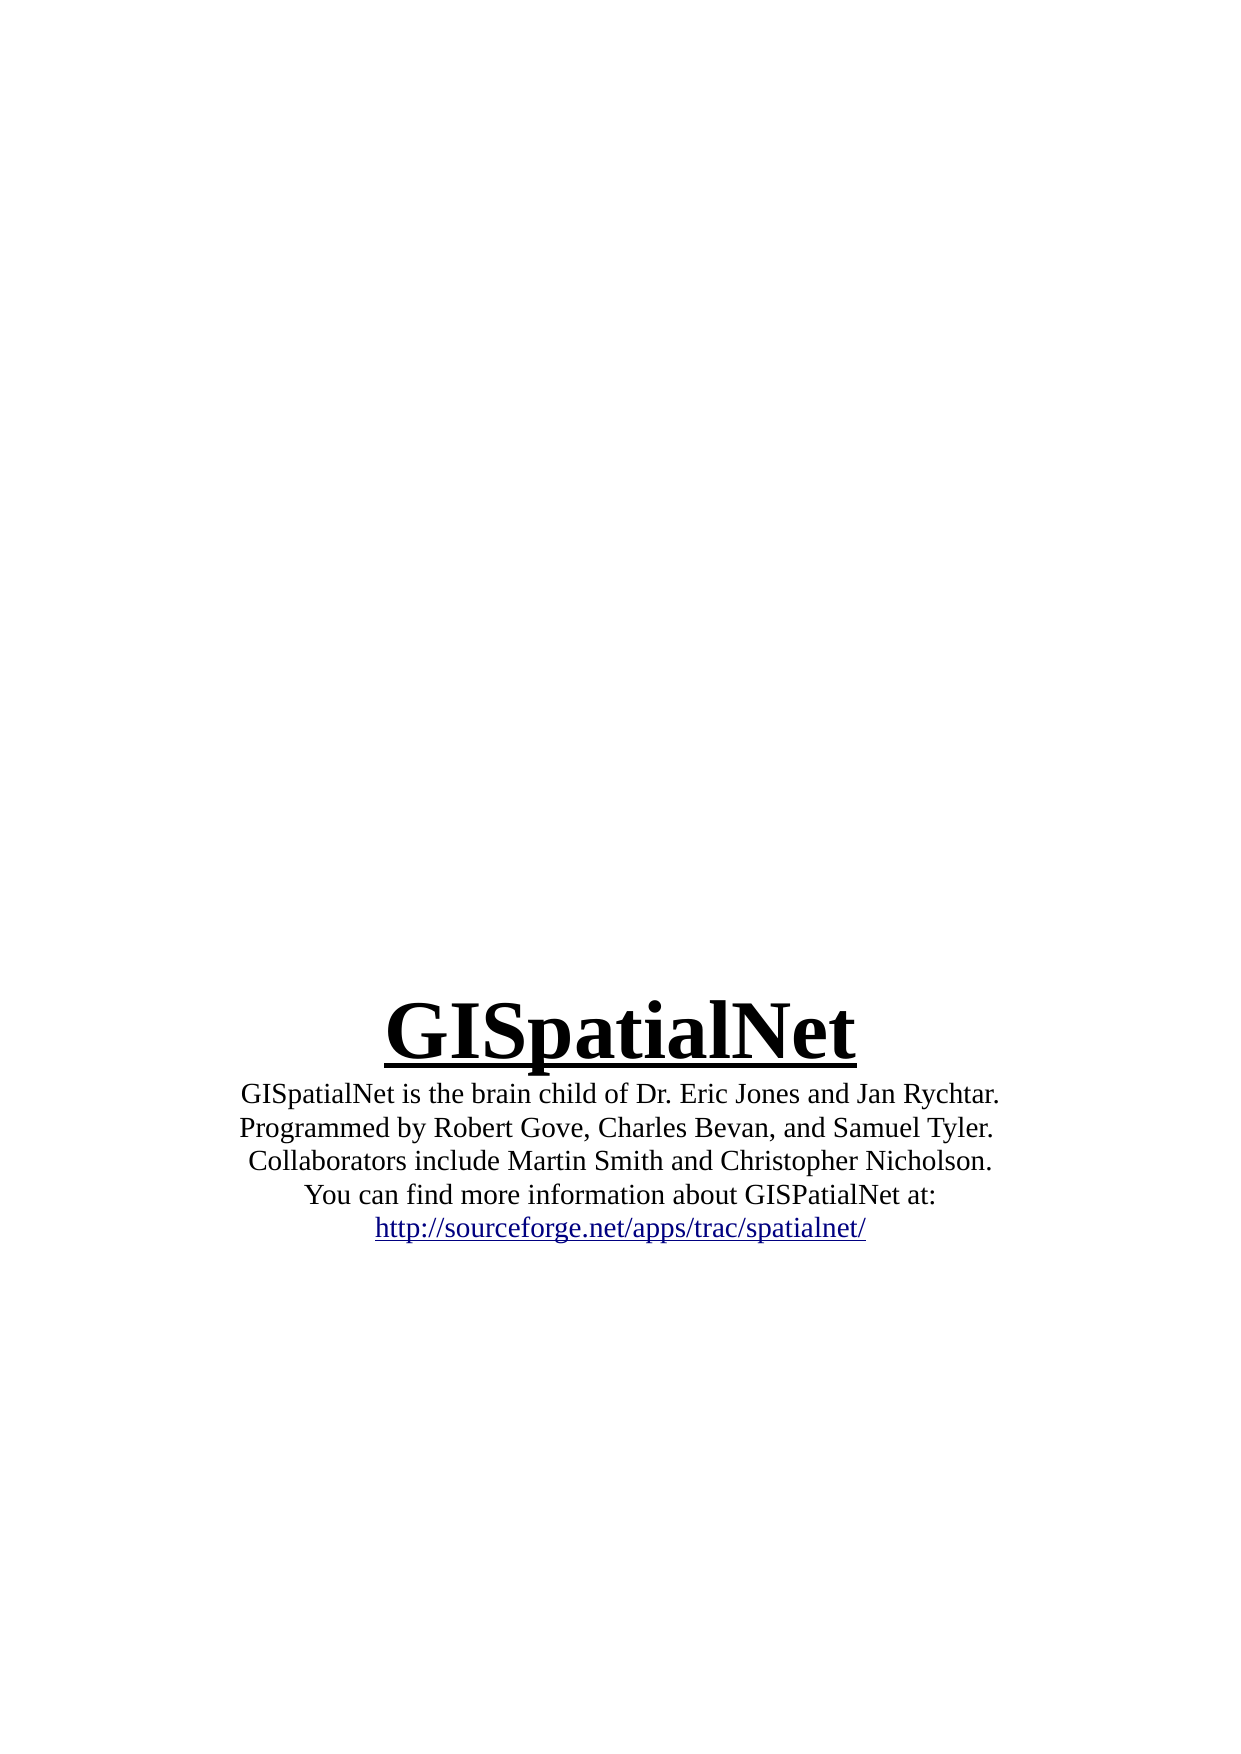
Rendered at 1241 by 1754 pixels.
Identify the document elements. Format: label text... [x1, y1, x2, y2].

text http://sourceforge.net/apps/trac/spatialnet/ [118, 1211, 1122, 1244]
text GISpatialNet is the brain child of Dr. Eric Jones and Jan Rychtar. [118, 1076, 1122, 1110]
text Programmed by Robert Gove, Charles Bevan, and Samuel Tyler. [118, 1110, 1122, 1143]
text GISpatialNet [118, 981, 1122, 1076]
text Collaborators include Martin Smith and Christopher Nicholson. [118, 1143, 1122, 1177]
text You can find more information about GISPatialNet at: [118, 1177, 1122, 1211]
